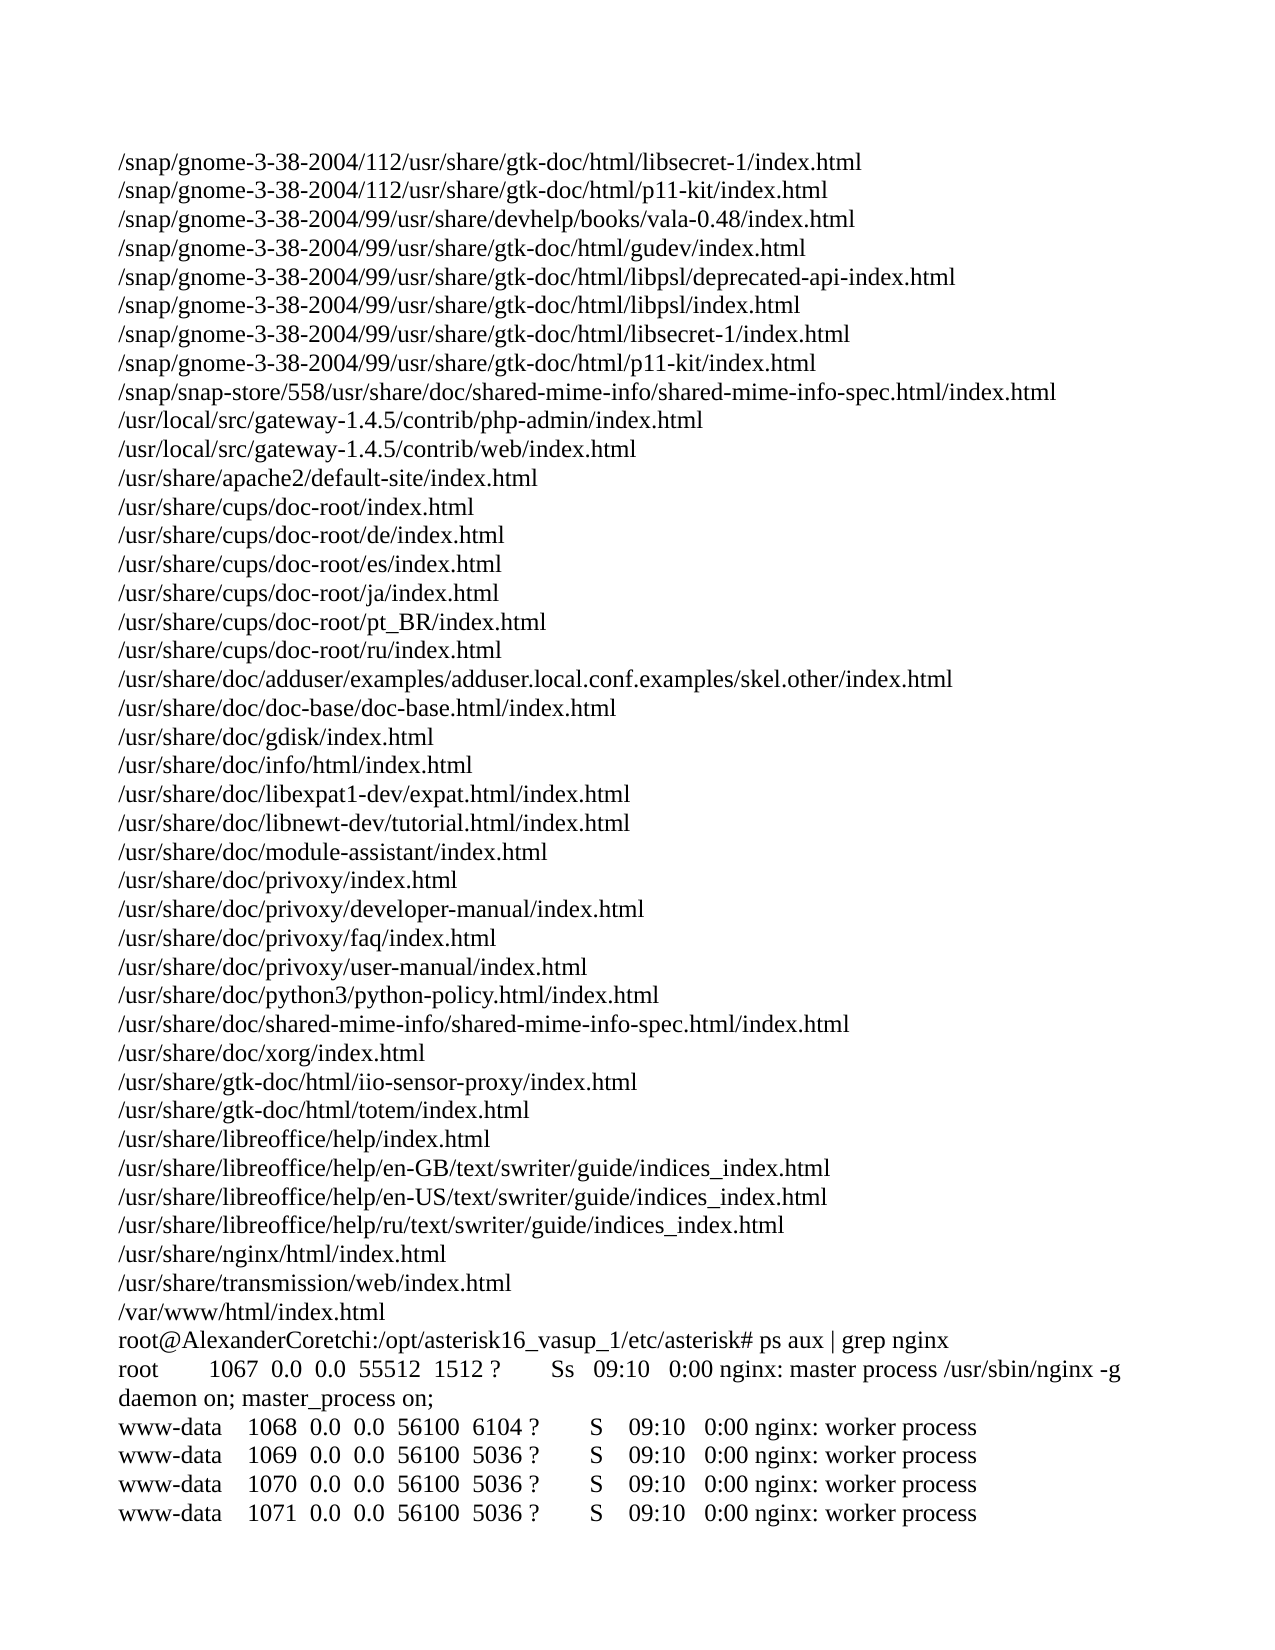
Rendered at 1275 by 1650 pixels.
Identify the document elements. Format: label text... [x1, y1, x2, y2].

text /usr/local/src/gateway-1.4.5/contrib/web/index.html [118, 434, 1157, 463]
text /usr/share/doc/adduser/examples/adduser.local.conf.examples/skel.other/index.html [118, 664, 1157, 693]
text /usr/share/doc/xorg/index.html [118, 1038, 1157, 1067]
text /usr/share/doc/shared-mime-info/shared-mime-info-spec.html/index.html [118, 1009, 1157, 1038]
text /usr/share/nginx/html/index.html [118, 1239, 1157, 1268]
text /usr/share/cups/doc-root/ja/index.html [118, 578, 1157, 607]
text www-data 1070 0.0 0.0 56100 5036 ? S 09:10 0:00 nginx: worker process [118, 1469, 1157, 1498]
text /usr/share/cups/doc-root/ru/index.html [118, 636, 1157, 664]
text /snap/gnome-3-38-2004/99/usr/share/gtk-doc/html/libpsl/deprecated-api-index.html [118, 262, 1157, 291]
text /usr/share/doc/module-assistant/index.html [118, 837, 1157, 866]
text www-data 1071 0.0 0.0 56100 5036 ? S 09:10 0:00 nginx: worker process [118, 1498, 1157, 1527]
text /usr/share/doc/privoxy/index.html [118, 866, 1157, 894]
text /usr/share/doc/privoxy/faq/index.html [118, 923, 1157, 952]
text /usr/share/doc/doc-base/doc-base.html/index.html [118, 693, 1157, 722]
text /usr/share/doc/privoxy/user-manual/index.html [118, 952, 1157, 981]
text /usr/share/apache2/default-site/index.html [118, 463, 1157, 492]
text /usr/share/doc/libnewt-dev/tutorial.html/index.html [118, 808, 1157, 837]
text /usr/share/libreoffice/help/ru/text/swriter/guide/indices_index.html [118, 1211, 1157, 1239]
text /usr/share/cups/doc-root/de/index.html [118, 521, 1157, 549]
text /snap/snap-store/558/usr/share/doc/shared-mime-info/shared-mime-info-spec.html/index.html [118, 377, 1157, 406]
text /usr/share/cups/doc-root/es/index.html [118, 549, 1157, 578]
text /var/www/html/index.html [118, 1297, 1157, 1326]
text /usr/share/libreoffice/help/en-US/text/swriter/guide/indices_index.html [118, 1182, 1157, 1211]
text /usr/local/src/gateway-1.4.5/contrib/php-admin/index.html [118, 406, 1157, 434]
text /usr/share/doc/gdisk/index.html [118, 722, 1157, 751]
text /snap/gnome-3-38-2004/112/usr/share/gtk-doc/html/libsecret-1/index.html [118, 147, 1157, 176]
text /snap/gnome-3-38-2004/99/usr/share/gtk-doc/html/libpsl/index.html [118, 291, 1157, 319]
text /usr/share/doc/libexpat1-dev/expat.html/index.html [118, 779, 1157, 808]
text www-data 1068 0.0 0.0 56100 6104 ? S 09:10 0:00 nginx: worker process [118, 1412, 1157, 1441]
text /usr/share/cups/doc-root/index.html [118, 492, 1157, 521]
text /usr/share/doc/info/html/index.html [118, 751, 1157, 779]
text /usr/share/doc/privoxy/developer-manual/index.html [118, 894, 1157, 923]
text /usr/share/gtk-doc/html/iio-sensor-proxy/index.html [118, 1067, 1157, 1096]
text /usr/share/libreoffice/help/en-GB/text/swriter/guide/indices_index.html [118, 1153, 1157, 1182]
text /usr/share/transmission/web/index.html [118, 1268, 1157, 1297]
text /usr/share/libreoffice/help/index.html [118, 1124, 1157, 1153]
text /usr/share/doc/python3/python-policy.html/index.html [118, 981, 1157, 1009]
text root 1067 0.0 0.0 55512 1512 ? Ss 09:10 0:00 nginx: master process /usr/sbin/nginx -g daemon on; master_process on; [118, 1354, 1157, 1412]
text /usr/share/gtk-doc/html/totem/index.html [118, 1096, 1157, 1124]
text /snap/gnome-3-38-2004/99/usr/share/gtk-doc/html/gudev/index.html [118, 233, 1157, 262]
text /snap/gnome-3-38-2004/99/usr/share/gtk-doc/html/p11-kit/index.html [118, 348, 1157, 377]
text /snap/gnome-3-38-2004/99/usr/share/gtk-doc/html/libsecret-1/index.html [118, 319, 1157, 348]
text /snap/gnome-3-38-2004/99/usr/share/devhelp/books/vala-0.48/index.html [118, 204, 1157, 233]
text root@AlexanderCoretchi:/opt/asterisk16_vasup_1/etc/asterisk# ps aux | grep nginx [118, 1326, 1157, 1354]
text www-data 1069 0.0 0.0 56100 5036 ? S 09:10 0:00 nginx: worker process [118, 1441, 1157, 1469]
text /snap/gnome-3-38-2004/112/usr/share/gtk-doc/html/p11-kit/index.html [118, 176, 1157, 204]
text /usr/share/cups/doc-root/pt_BR/index.html [118, 607, 1157, 636]
